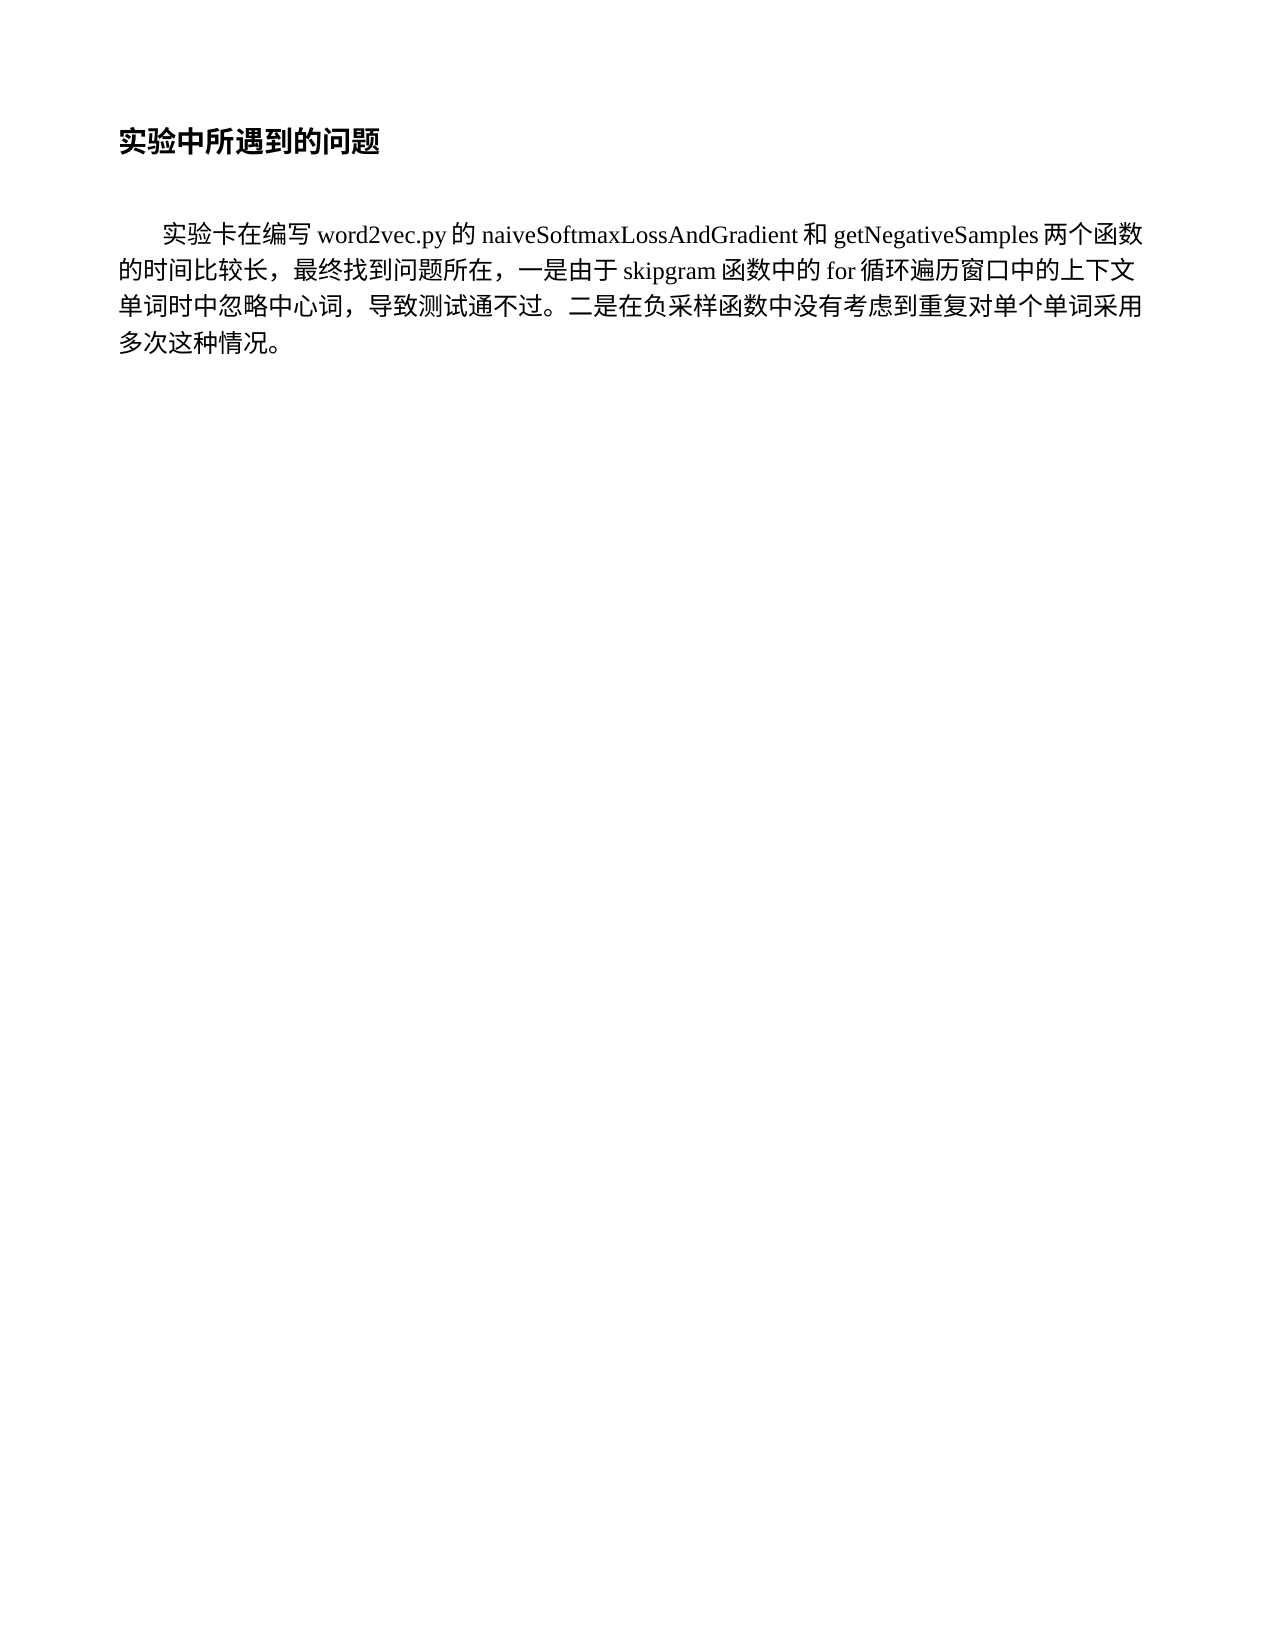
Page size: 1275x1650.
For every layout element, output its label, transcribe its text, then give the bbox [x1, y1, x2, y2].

subtitle 实验中所遇到的问题 [118, 118, 1157, 160]
text 实验卡在编写word2vec.py的naiveSoftmaxLossAndGradient和getNegativeSamples两个函数的时间比较长，最终找到问题所在，一是由于skipgram函数中的for循环遍历窗口中的上下文单词时中忽略中心词，导致测试通不过。二是在负采样函数中没有考虑到重复对单个单词采用多次这种情况。 [118, 214, 1157, 359]
